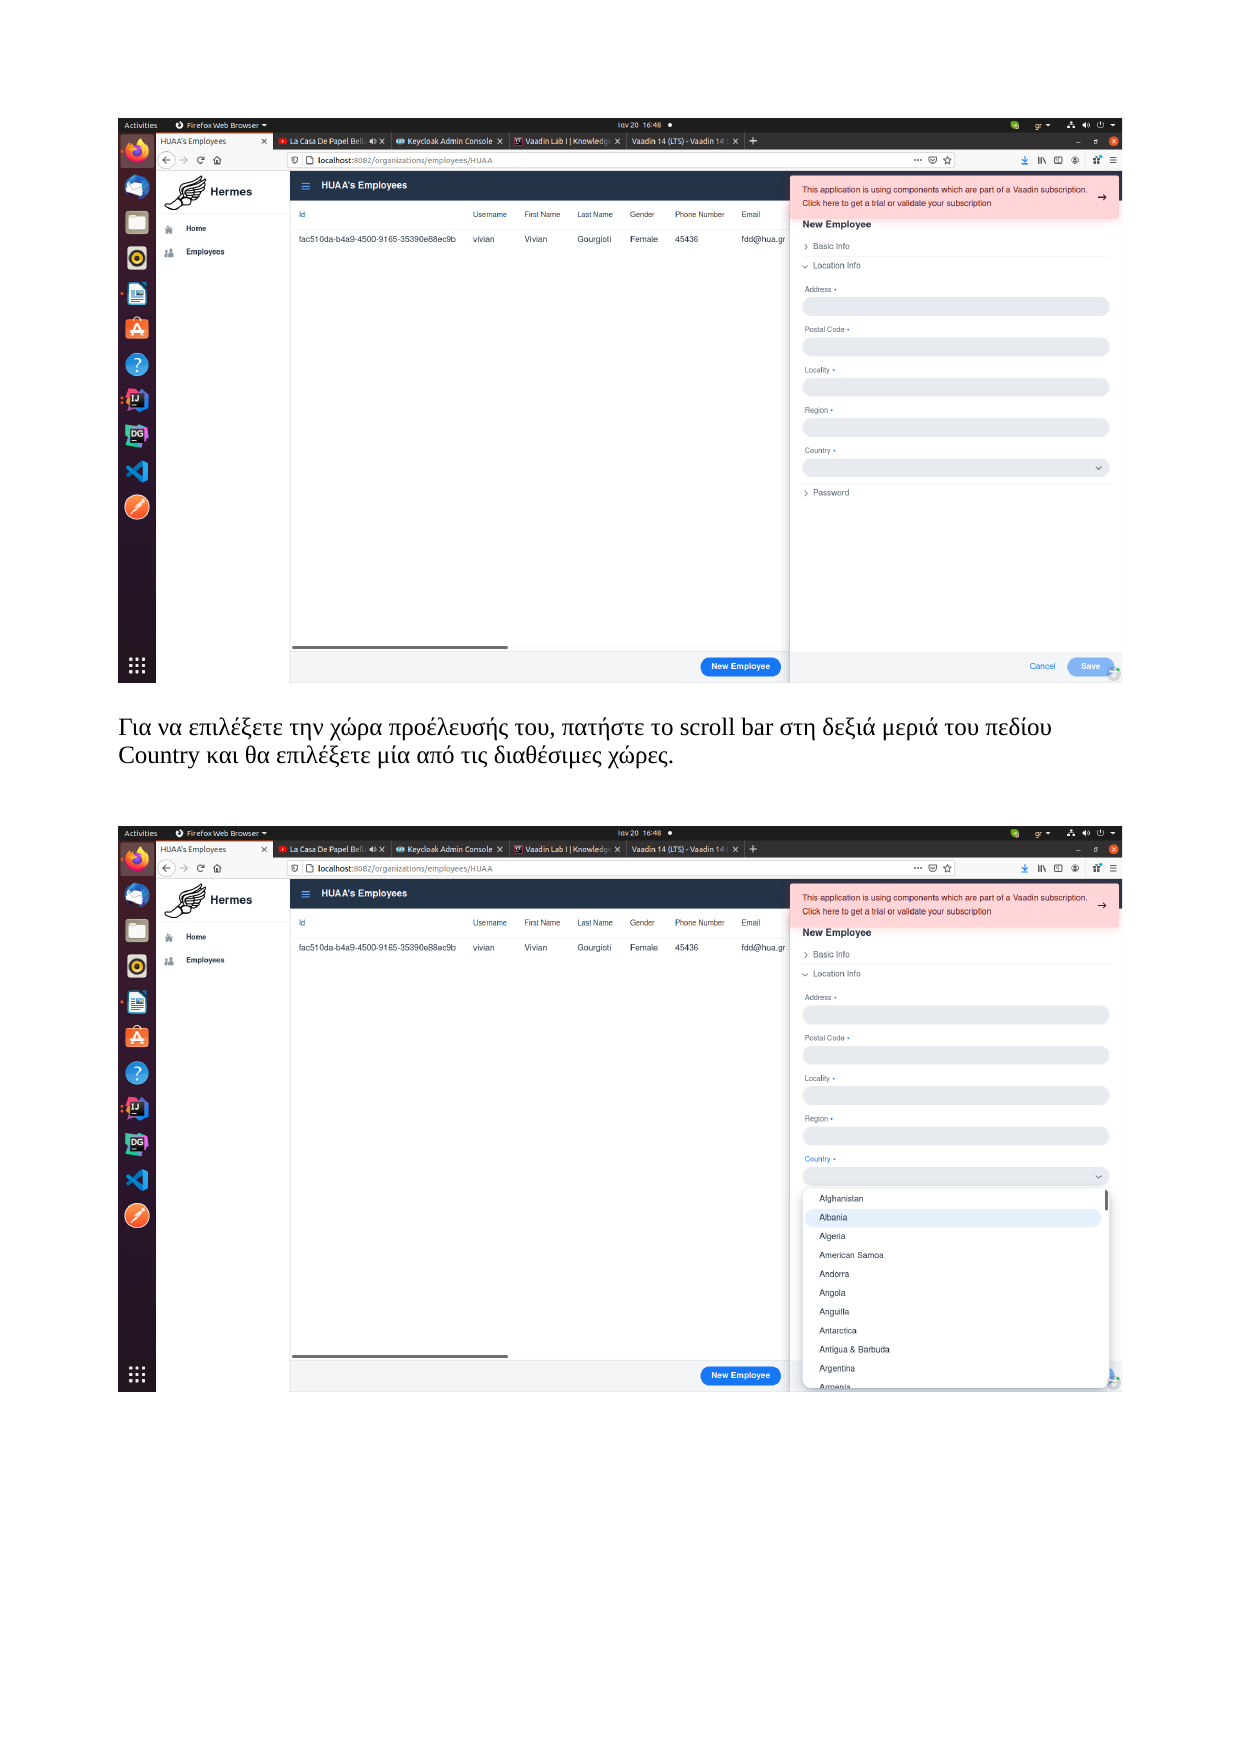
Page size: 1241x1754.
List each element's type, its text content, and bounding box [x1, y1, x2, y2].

text Για να επιλέξετε την χώρα προέλευσής του, πατήστε το scroll bar στη δεξιά μεριά του πεδίου Country και θα επιλέξετε μία από τις διαθέσιμες χώρες. [118, 712, 1122, 769]
picture [118, 826, 1123, 1392]
picture [118, 118, 1123, 683]
